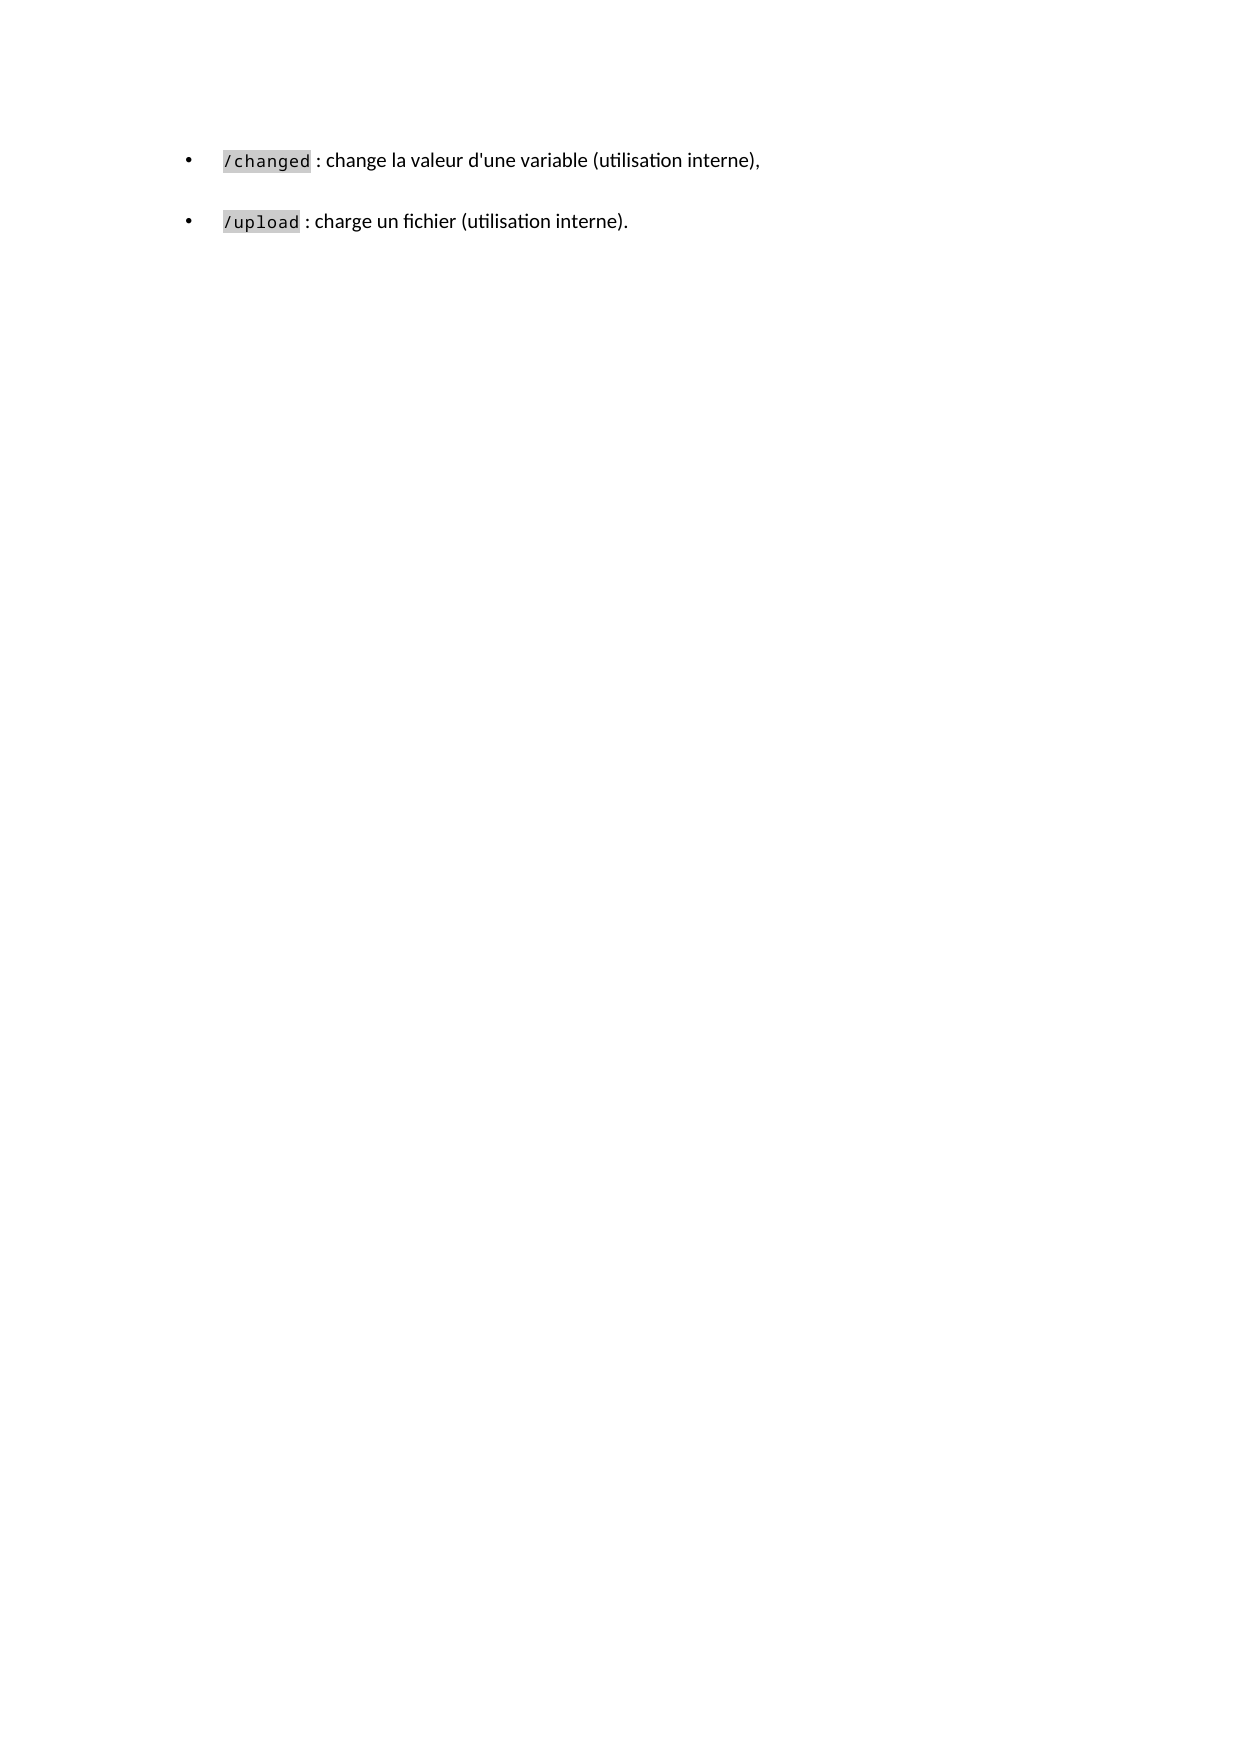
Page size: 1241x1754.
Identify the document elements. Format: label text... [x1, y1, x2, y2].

list /upload : charge un fichier (utilisation interne). [185, 208, 1093, 233]
list /changed : change la valeur d'une variable (utilisation interne), [185, 148, 1093, 173]
